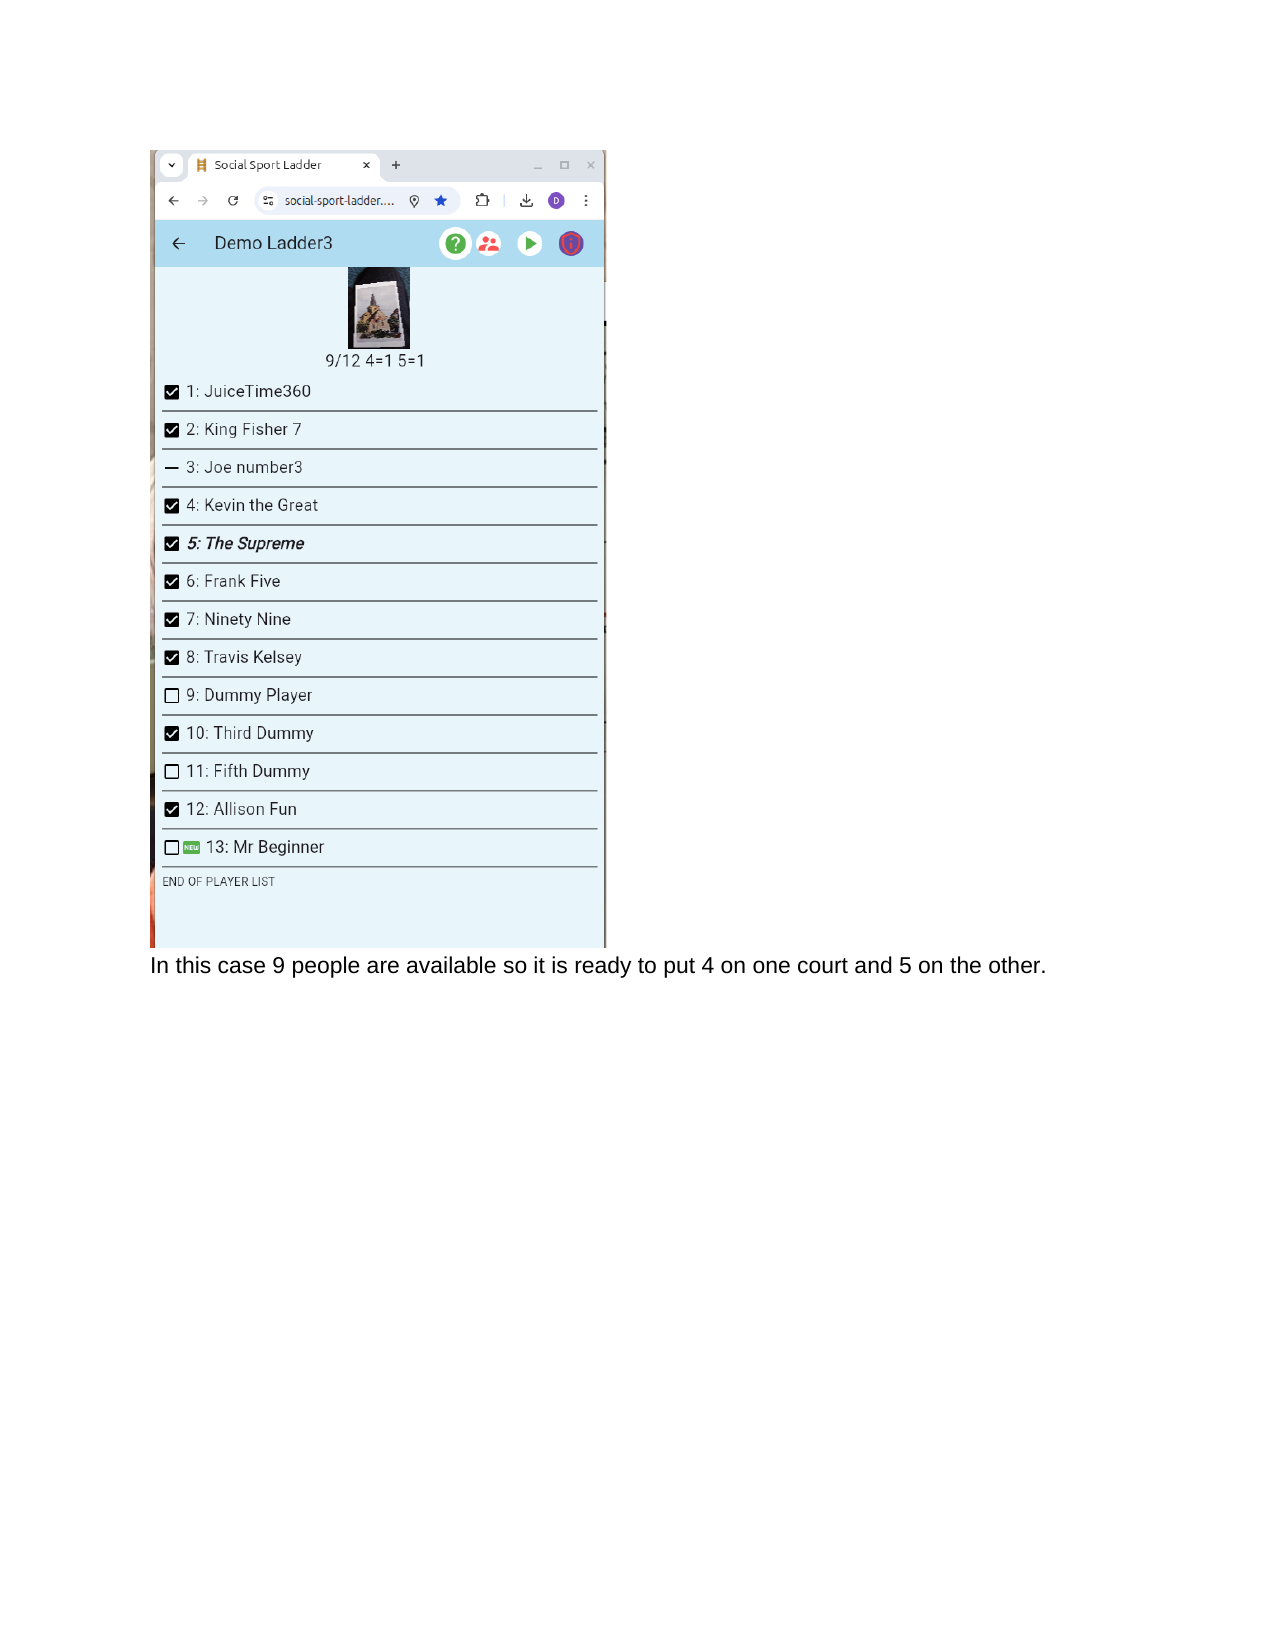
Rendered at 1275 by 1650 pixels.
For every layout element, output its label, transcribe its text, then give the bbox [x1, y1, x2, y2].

text In this case 9 people are available so it is ready to put 4 on one court and 5 on the other. [150, 952, 1125, 978]
picture [150, 150, 607, 948]
